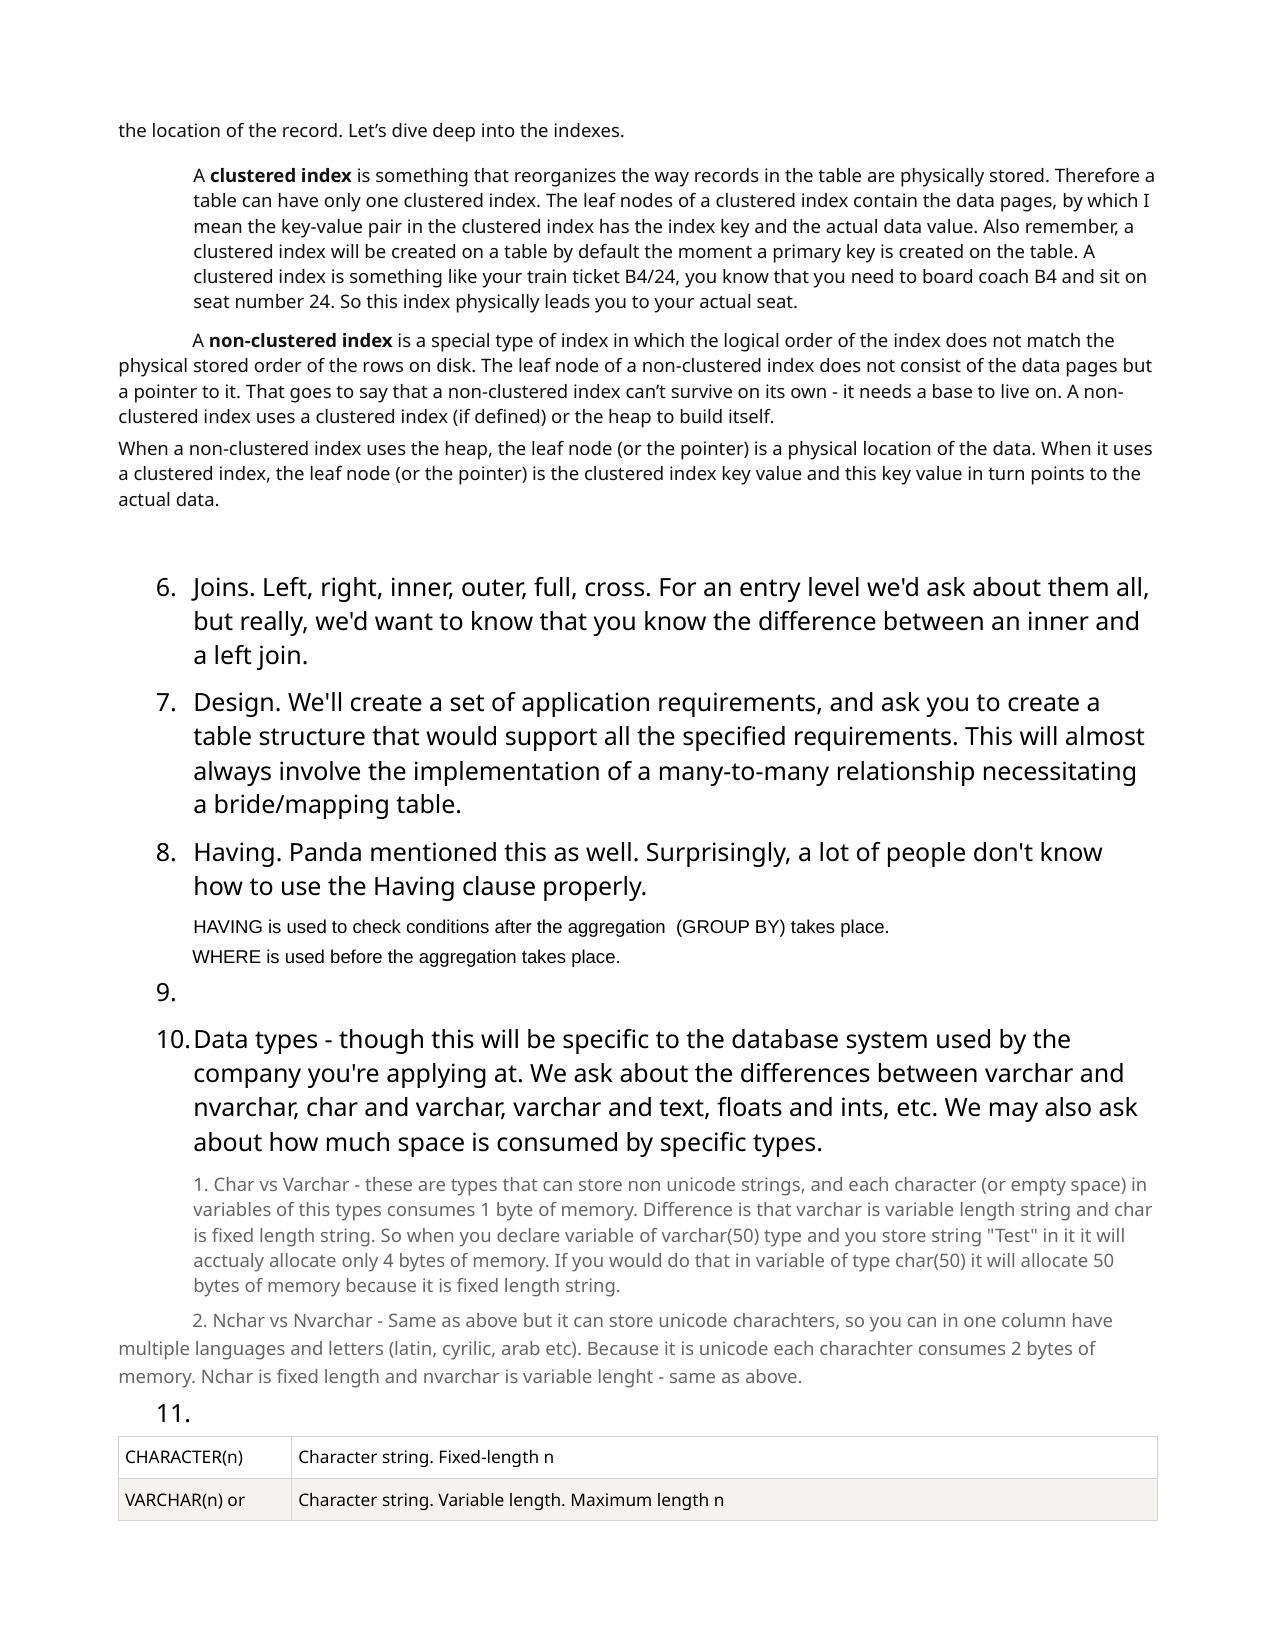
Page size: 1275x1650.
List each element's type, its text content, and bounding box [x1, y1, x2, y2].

table_header CHARACTER(n) [119, 1437, 291, 1478]
list HAVING is used to check conditions after the aggregation (GROUP BY) takes place. [156, 916, 1157, 937]
text A non-clustered index is a special type of index in which the logical order of the index does not match the physical stored order of the rows on disk. The leaf node of a non-clustered index does not consist of the data pages but a pointer to it. That goes to say that a non-clustered index can’t survive on its own - it needs a base to live on. A non-clustered index uses a clustered index (if defined) or the heap to build itself. [118, 328, 1157, 429]
text 2. Nchar vs Nvarchar - Same as above but it can store unicode charachters, so you can in one column have multiple languages and letters (latin, cyrilic, arab etc). Because it is unicode each charachter consumes 2 bytes of memory. Nchar is fixed length and nvarchar is variable lenght - same as above. [118, 1305, 1157, 1388]
text When a non-clustered index uses the heap, the leaf node (or the pointer) is a physical location of the data. When it uses a clustered index, the leaf node (or the pointer) is the clustered index key value and this key value in turn points to the actual data. [118, 436, 1157, 512]
text WHERE is used before the aggregation takes place. [118, 944, 1157, 968]
table_header Character string. Fixed-length n [292, 1437, 1157, 1478]
list Joins. Left, right, inner, outer, full, cross. For an entry level we'd ask about them all, but really, we'd want to know that you know the difference between an inner and a left join. [156, 569, 1157, 672]
list 1. Char vs Varchar - these are types that can store non unicode strings, and each character (or empty space) in variables of this types consumes 1 byte of memory. Difference is that varchar is variable length string and char is fixed length string. So when you declare variable of varchar(50) type and you store string "Test" in it it will acctualy allocate only 4 bytes of memory. If you would do that in variable of type char(50) it will allocate 50 bytes of memory because it is fixed length string. [156, 1172, 1157, 1298]
list Having. Panda mentioned this as well. Surprisingly, a lot of people don't know how to use the Having clause properly. [156, 834, 1157, 903]
list A clustered index is something that reorganizes the way records in the table are physically stored. Therefore a table can have only one clustered index. The leaf nodes of a clustered index contain the data pages, by which I mean the key-value pair in the clustered index has the index key and the actual data value. Also remember, a clustered index will be created on a table by default the moment a primary key is created on the table. A clustered index is something like your train ticket B4/24, you know that you need to board coach B4 and sit on seat number 24. So this index physically leads you to your actual seat. [156, 163, 1157, 314]
list Design. We'll create a set of application requirements, and ask you to create a table structure that would support all the specified requirements. This will almost always involve the implementation of a many-to-many relationship necessitating a bride/mapping table. [156, 685, 1157, 821]
text the location of the record. Let’s dive deep into the indexes. [118, 118, 1157, 143]
list Data types - though this will be specific to the database system used by the company you're applying at. We ask about the differences between varchar and nvarchar, char and varchar, varchar and text, floats and ints, etc. We may also ask about how much space is consumed by specific types. [156, 1022, 1157, 1158]
table_cell VARCHAR(n) or [119, 1479, 291, 1520]
table_cell Character string. Variable length. Maximum length n [292, 1479, 1157, 1520]
